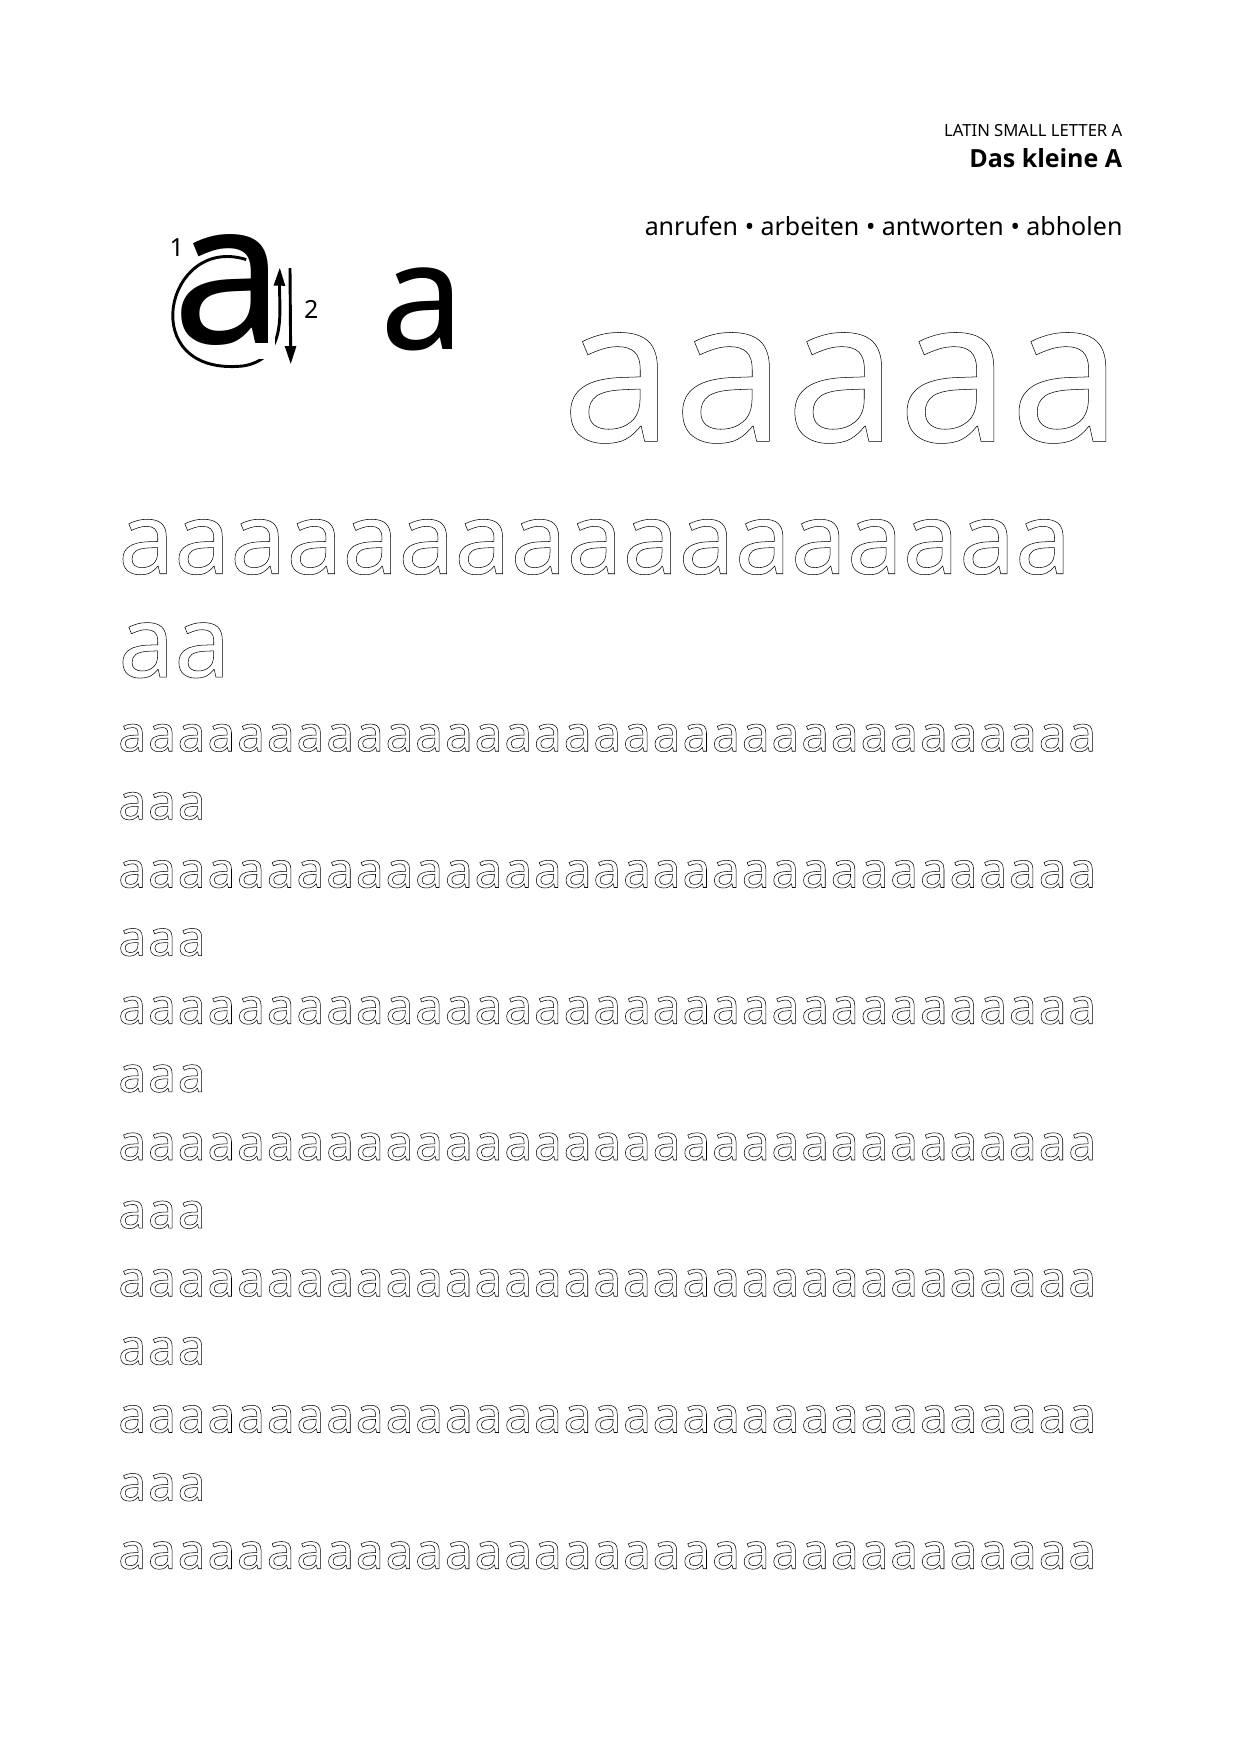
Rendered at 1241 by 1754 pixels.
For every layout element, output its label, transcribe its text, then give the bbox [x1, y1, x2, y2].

text a a a a a a a a a a a a a a a a a a a a a a a a a a a a a a a a a a a a [118, 834, 1122, 970]
text a a a a a a a a a a a a a a a a a a a a a a a a a a a a a a a a a a a a [118, 970, 1122, 1106]
text a a a a a a a a a a a a a a a a a a a a a a a a a a a a a a a a a [118, 1515, 1122, 1583]
text a a a a a a a a a a a a a a a a a a a a a a a a a a a a a a a a a a a a [118, 1379, 1122, 1515]
text Das kleine A [118, 141, 1122, 175]
text a a a a a a a a a a a a a a a a a a a a a a a a a a a a a a a a a a a a [118, 1106, 1122, 1243]
text aaaaaaaaaaaaaaaaaaa [118, 491, 1122, 698]
text LATIN SMALL LETTER A [118, 118, 1122, 141]
text a a a a a a a a a a a a a a a a a a a a a a a a a a a a a a a a a a a a [118, 1243, 1122, 1379]
text anrufen • arbeiten • antworten • abholen [118, 209, 1122, 243]
text aaaaa [118, 243, 1122, 491]
text a a a a a a a a a a a a a a a a a a a a a a a a a a a a a a a a a a a a [118, 698, 1122, 834]
